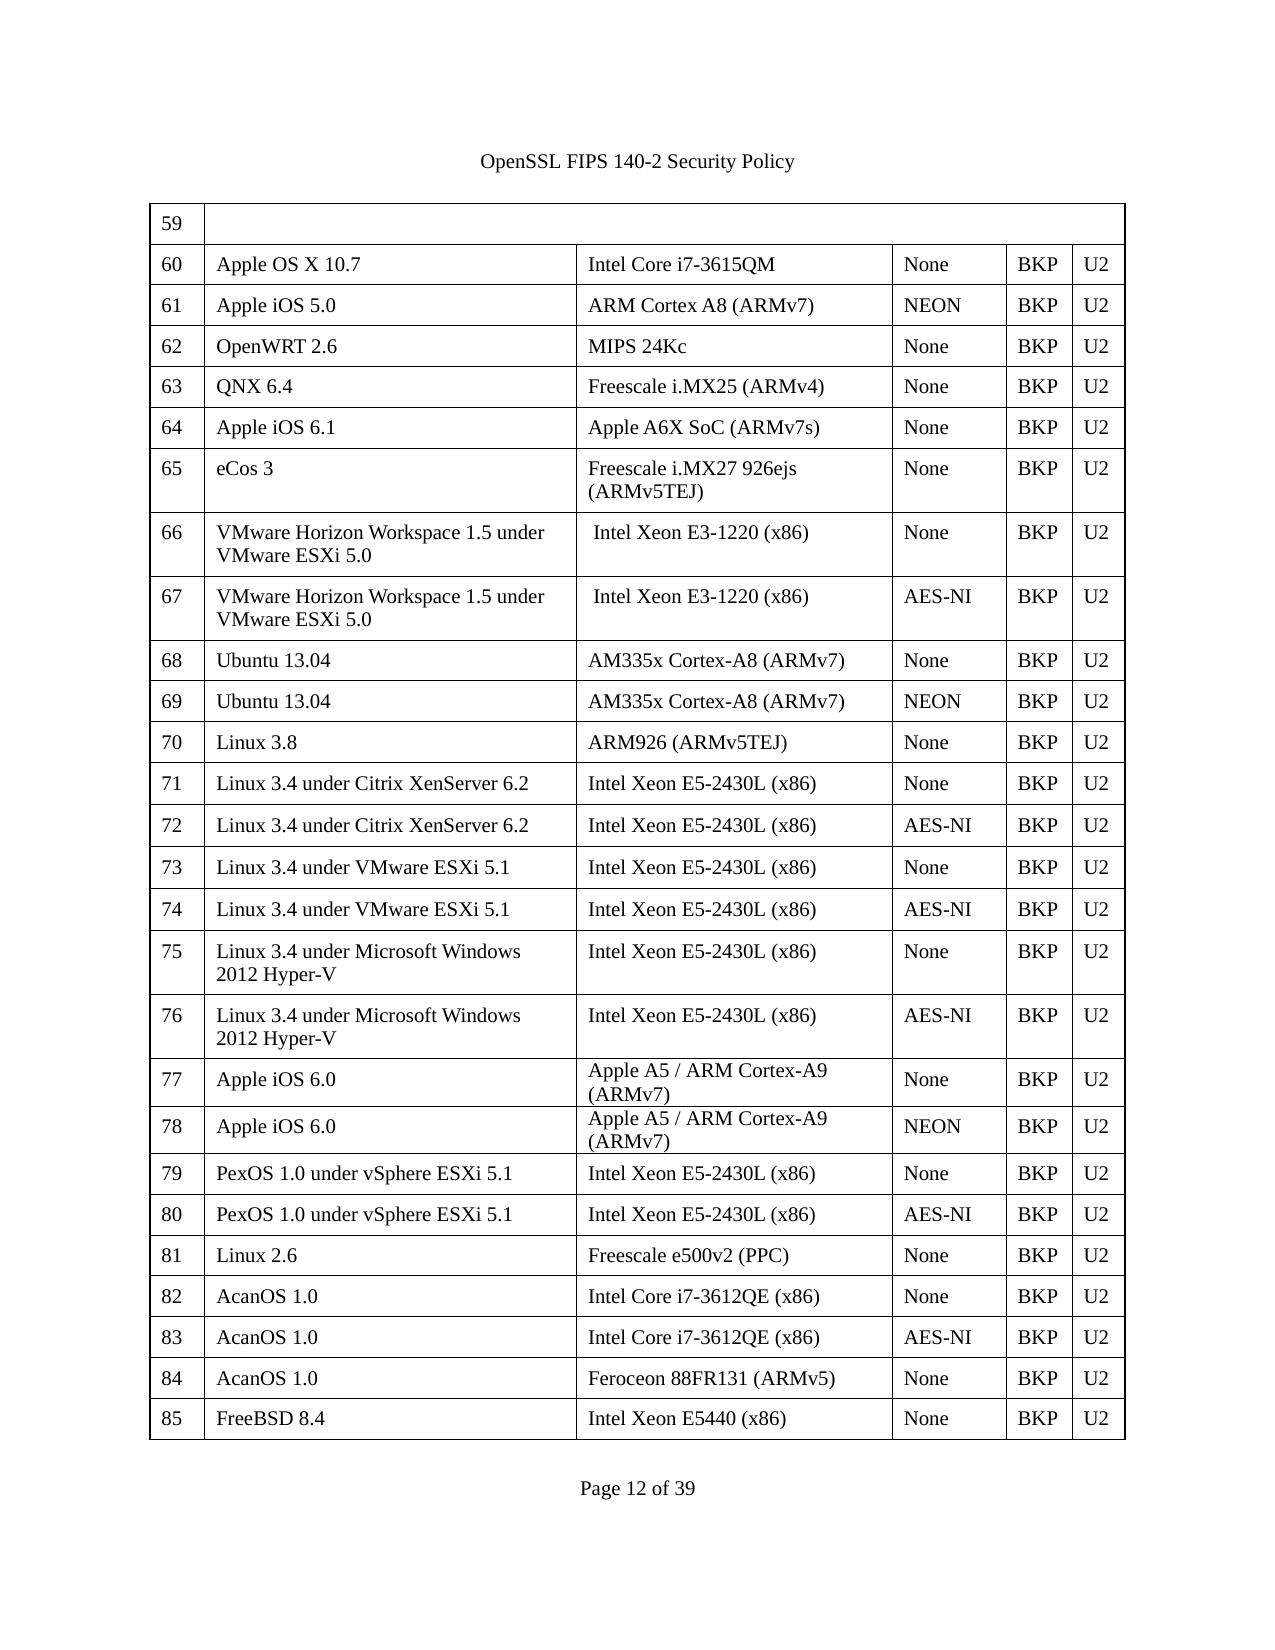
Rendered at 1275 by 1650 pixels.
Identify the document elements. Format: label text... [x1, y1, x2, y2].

table_cell U2 [1073, 513, 1124, 576]
table_cell Linux 3.4 under Microsoft Windows 2012 Hyper-V [205, 931, 576, 994]
table_cell None [893, 1059, 1006, 1106]
table_cell Linux 3.4 under VMware ESXi 5.1 [205, 847, 576, 888]
table_cell None [893, 245, 1006, 284]
table_cell [205, 204, 1124, 243]
table_cell BKP [1007, 449, 1072, 512]
table_cell BKP [1007, 1236, 1072, 1275]
table_cell AES-NI [893, 1195, 1006, 1234]
table_cell Intel Core i7-3612QE (x86) [577, 1276, 892, 1316]
table_cell BKP [1007, 513, 1072, 576]
table_cell 82 [151, 1276, 204, 1316]
table_cell Apple OS X 10.7 [205, 245, 576, 284]
table_cell U2 [1073, 763, 1124, 804]
table_cell None [893, 326, 1006, 366]
table_cell None [893, 513, 1006, 576]
table_cell BKP [1007, 1195, 1072, 1234]
table_cell AcanOS 1.0 [205, 1358, 576, 1398]
table_cell 69 [151, 681, 204, 721]
table_cell AES-NI [893, 889, 1006, 930]
table_cell 63 [151, 367, 204, 407]
table_cell U2 [1073, 641, 1124, 680]
table_cell U2 [1073, 1059, 1124, 1106]
table_cell VMware Horizon Workspace 1.5 under VMware ESXi 5.0 [205, 577, 576, 639]
table_cell 77 [151, 1059, 204, 1106]
table_cell U2 [1073, 1107, 1124, 1153]
table_cell 71 [151, 763, 204, 804]
table_cell None [893, 763, 1006, 804]
table_cell 79 [151, 1154, 204, 1194]
table_cell Apple iOS 6.1 [205, 408, 576, 448]
table_cell BKP [1007, 1399, 1072, 1439]
table_cell U2 [1073, 995, 1124, 1058]
table_cell 81 [151, 1236, 204, 1275]
table_cell 76 [151, 995, 204, 1058]
table_cell U2 [1073, 1317, 1124, 1357]
table_cell Intel Xeon E5-2430L (x86) [577, 889, 892, 930]
table_cell 68 [151, 641, 204, 680]
table_cell NEON [893, 285, 1006, 325]
table_cell BKP [1007, 1317, 1072, 1357]
table_cell Intel Core i7-3615QM [577, 245, 892, 284]
table_cell Linux 3.4 under Microsoft Windows 2012 Hyper-V [205, 995, 576, 1058]
table_cell PexOS 1.0 under vSphere ESXi 5.1 [205, 1195, 576, 1234]
table_cell U2 [1073, 1154, 1124, 1194]
table_cell U2 [1073, 1195, 1124, 1234]
table_cell AM335x Cortex-A8 (ARMv7) [577, 681, 892, 721]
table_cell BKP [1007, 285, 1072, 325]
table_cell Intel Core i7-3612QE (x86) [577, 1317, 892, 1357]
table_cell Apple A5 / ARM Cortex-A9 (ARMv7) [577, 1107, 892, 1153]
table_cell U2 [1073, 285, 1124, 325]
table_cell BKP [1007, 1059, 1072, 1106]
table_cell 72 [151, 805, 204, 846]
table_cell Freescale i.MX25 (ARMv4) [577, 367, 892, 407]
table_cell BKP [1007, 408, 1072, 448]
table_cell AES-NI [893, 805, 1006, 846]
table_cell Intel Xeon E5-2430L (x86) [577, 763, 892, 804]
table_cell U2 [1073, 408, 1124, 448]
table_cell FreeBSD 8.4 [205, 1399, 576, 1439]
table_cell PexOS 1.0 under vSphere ESXi 5.1 [205, 1154, 576, 1194]
table_cell Ubuntu 13.04 [205, 681, 576, 721]
table_cell Linux 3.4 under VMware ESXi 5.1 [205, 889, 576, 930]
table_cell BKP [1007, 805, 1072, 846]
table_cell OpenWRT 2.6 [205, 326, 576, 366]
table_cell QNX 6.4 [205, 367, 576, 407]
table_cell Apple iOS 6.0 [205, 1059, 576, 1106]
table_cell Linux 3.4 under Citrix XenServer 6.2 [205, 805, 576, 846]
table_cell Intel Xeon E5-2430L (x86) [577, 1154, 892, 1194]
table_cell Freescale i.MX27 926ejs (ARMv5TEJ) [577, 449, 892, 512]
table_cell 64 [151, 408, 204, 448]
table_cell BKP [1007, 641, 1072, 680]
table_cell BKP [1007, 367, 1072, 407]
table_cell U2 [1073, 245, 1124, 284]
table_cell None [893, 1399, 1006, 1439]
table_cell None [893, 641, 1006, 680]
table_cell U2 [1073, 326, 1124, 366]
table_cell BKP [1007, 577, 1072, 639]
table_cell U2 [1073, 449, 1124, 512]
table_cell Apple iOS 5.0 [205, 285, 576, 325]
table_cell U2 [1073, 1399, 1124, 1439]
table_cell None [893, 449, 1006, 512]
table_cell NEON [893, 1107, 1006, 1153]
table_cell 59 [151, 204, 204, 243]
table_cell U2 [1073, 847, 1124, 888]
table_cell U2 [1073, 722, 1124, 762]
table_cell Intel Xeon E5-2430L (x86) [577, 1195, 892, 1234]
table_cell U2 [1073, 1276, 1124, 1316]
table_cell Linux 3.4 under Citrix XenServer 6.2 [205, 763, 576, 804]
table_cell 70 [151, 722, 204, 762]
table_cell None [893, 722, 1006, 762]
table_cell AcanOS 1.0 [205, 1317, 576, 1357]
table_cell U2 [1073, 367, 1124, 407]
table_cell eCos 3 [205, 449, 576, 512]
table_cell Intel Xeon E5-2430L (x86) [577, 805, 892, 846]
table_cell AES-NI [893, 995, 1006, 1058]
table_cell 65 [151, 449, 204, 512]
table_cell BKP [1007, 1154, 1072, 1194]
table_cell None [893, 1358, 1006, 1398]
table_cell U2 [1073, 889, 1124, 930]
table_cell BKP [1007, 931, 1072, 994]
table_cell None [893, 408, 1006, 448]
table_cell 61 [151, 285, 204, 325]
table_cell 80 [151, 1195, 204, 1234]
table_cell U2 [1073, 577, 1124, 639]
table_cell BKP [1007, 995, 1072, 1058]
table_cell Apple iOS 6.0 [205, 1107, 576, 1153]
table_cell 83 [151, 1317, 204, 1357]
table_cell AES-NI [893, 1317, 1006, 1357]
table_cell AM335x Cortex-A8 (ARMv7) [577, 641, 892, 680]
table_cell Linux 2.6 [205, 1236, 576, 1275]
table_cell Intel Xeon E3-1220 (x86) [577, 577, 892, 639]
table_cell Ubuntu 13.04 [205, 641, 576, 680]
table_cell U2 [1073, 681, 1124, 721]
table_cell Intel Xeon E5-2430L (x86) [577, 931, 892, 994]
table_cell U2 [1073, 931, 1124, 994]
table_cell U2 [1073, 1358, 1124, 1398]
table_cell BKP [1007, 1107, 1072, 1153]
table_cell AcanOS 1.0 [205, 1276, 576, 1316]
table_cell BKP [1007, 681, 1072, 721]
table_cell BKP [1007, 722, 1072, 762]
table_cell 75 [151, 931, 204, 994]
table_cell BKP [1007, 1358, 1072, 1398]
table_cell ARM Cortex A8 (ARMv7) [577, 285, 892, 325]
table_cell Feroceon 88FR131 (ARMv5) [577, 1358, 892, 1398]
table_cell Intel Xeon E3-1220 (x86) [577, 513, 892, 576]
table_cell NEON [893, 681, 1006, 721]
table_cell 60 [151, 245, 204, 284]
table_cell None [893, 1276, 1006, 1316]
table_cell Apple A5 / ARM Cortex-A9 (ARMv7) [577, 1059, 892, 1106]
table_cell None [893, 367, 1006, 407]
table_cell None [893, 931, 1006, 994]
table_cell BKP [1007, 889, 1072, 930]
table_cell 62 [151, 326, 204, 366]
table_cell ARM926 (ARMv5TEJ) [577, 722, 892, 762]
table_cell None [893, 1154, 1006, 1194]
table_cell BKP [1007, 847, 1072, 888]
table_cell BKP [1007, 1276, 1072, 1316]
table_cell 67 [151, 577, 204, 639]
table_cell None [893, 1236, 1006, 1275]
table_cell Intel Xeon E5440 (x86) [577, 1399, 892, 1439]
table_cell Intel Xeon E5-2430L (x86) [577, 995, 892, 1058]
table_cell AES-NI [893, 577, 1006, 639]
table_cell 73 [151, 847, 204, 888]
table_cell Intel Xeon E5-2430L (x86) [577, 847, 892, 888]
table_cell 84 [151, 1358, 204, 1398]
table_cell 74 [151, 889, 204, 930]
table_cell 78 [151, 1107, 204, 1153]
table_cell None [893, 847, 1006, 888]
table_cell MIPS 24Kc [577, 326, 892, 366]
table_cell VMware Horizon Workspace 1.5 under VMware ESXi 5.0 [205, 513, 576, 576]
table_cell Linux 3.8 [205, 722, 576, 762]
table_cell BKP [1007, 326, 1072, 366]
table_cell U2 [1073, 805, 1124, 846]
table_cell Apple A6X SoC (ARMv7s) [577, 408, 892, 448]
table_cell BKP [1007, 245, 1072, 284]
table_cell 85 [151, 1399, 204, 1439]
table_cell 66 [151, 513, 204, 576]
table_cell BKP [1007, 763, 1072, 804]
table_cell U2 [1073, 1236, 1124, 1275]
table_cell Freescale e500v2 (PPC) [577, 1236, 892, 1275]
